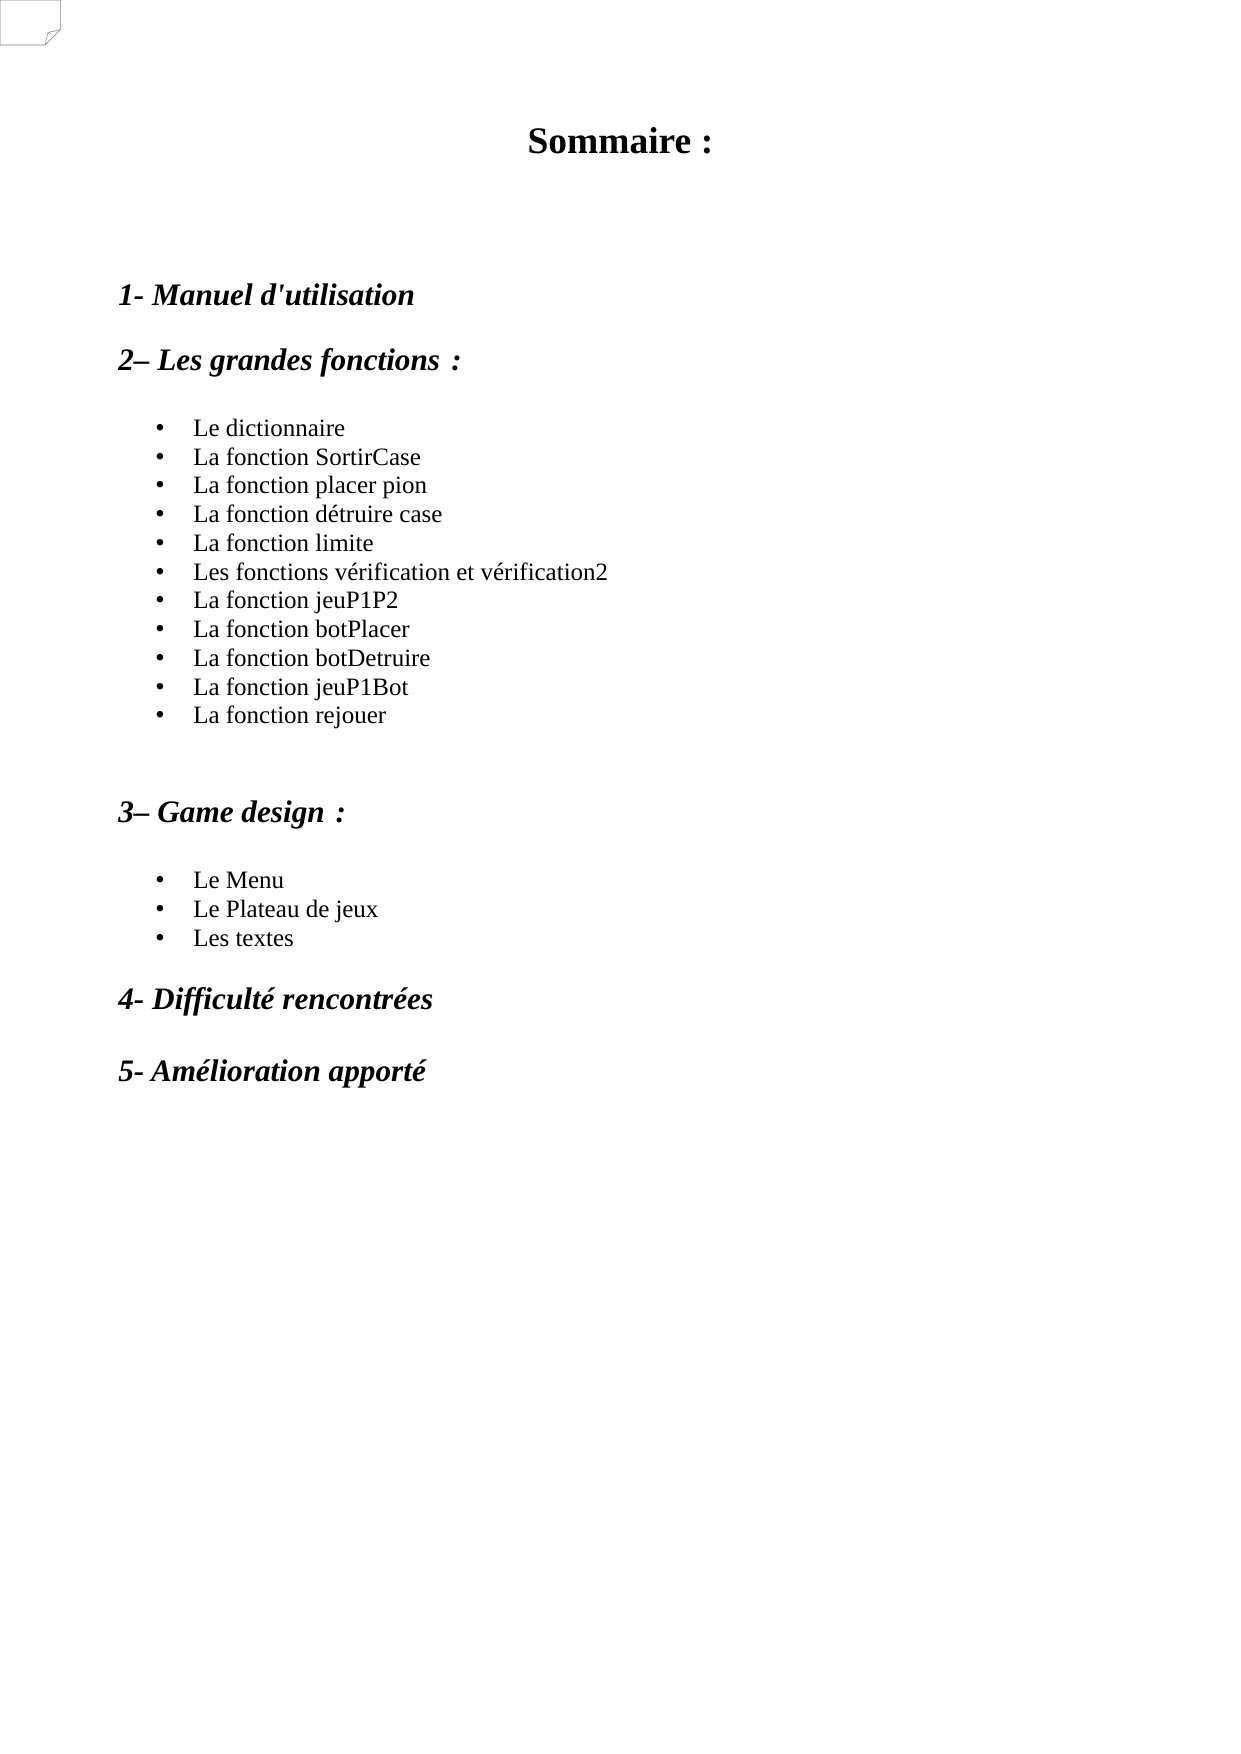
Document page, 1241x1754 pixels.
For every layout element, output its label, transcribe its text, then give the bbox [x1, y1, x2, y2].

list La fonction jeuP1Bot [156, 672, 1122, 700]
list Les textes [156, 923, 1122, 952]
text 1- Manuel d'utilisation [118, 276, 1122, 312]
list La fonction placer pion [156, 470, 1122, 499]
text 4- Difficulté rencontrées [118, 981, 1122, 1017]
text 2– Les grandes fonctions : [118, 341, 1122, 377]
list La fonction jeuP1P2 [156, 585, 1122, 614]
list La fonction botDetruire [156, 643, 1122, 672]
text Sommaire : [118, 118, 1122, 161]
list La fonction détruire case [156, 499, 1122, 528]
list La fonction rejouer [156, 700, 1122, 729]
text 3– Game design : [118, 794, 1122, 830]
list Les fonctions vérification et vérification2 [156, 557, 1122, 585]
list Le Menu [156, 866, 1122, 894]
list La fonction limite [156, 528, 1122, 557]
list Le dictionnaire [156, 413, 1122, 442]
list Le Plateau de jeux [156, 894, 1122, 923]
list La fonction SortirCase [156, 442, 1122, 470]
text 5- Amélioration apporté [118, 1052, 1122, 1088]
list La fonction botPlacer [156, 614, 1122, 643]
